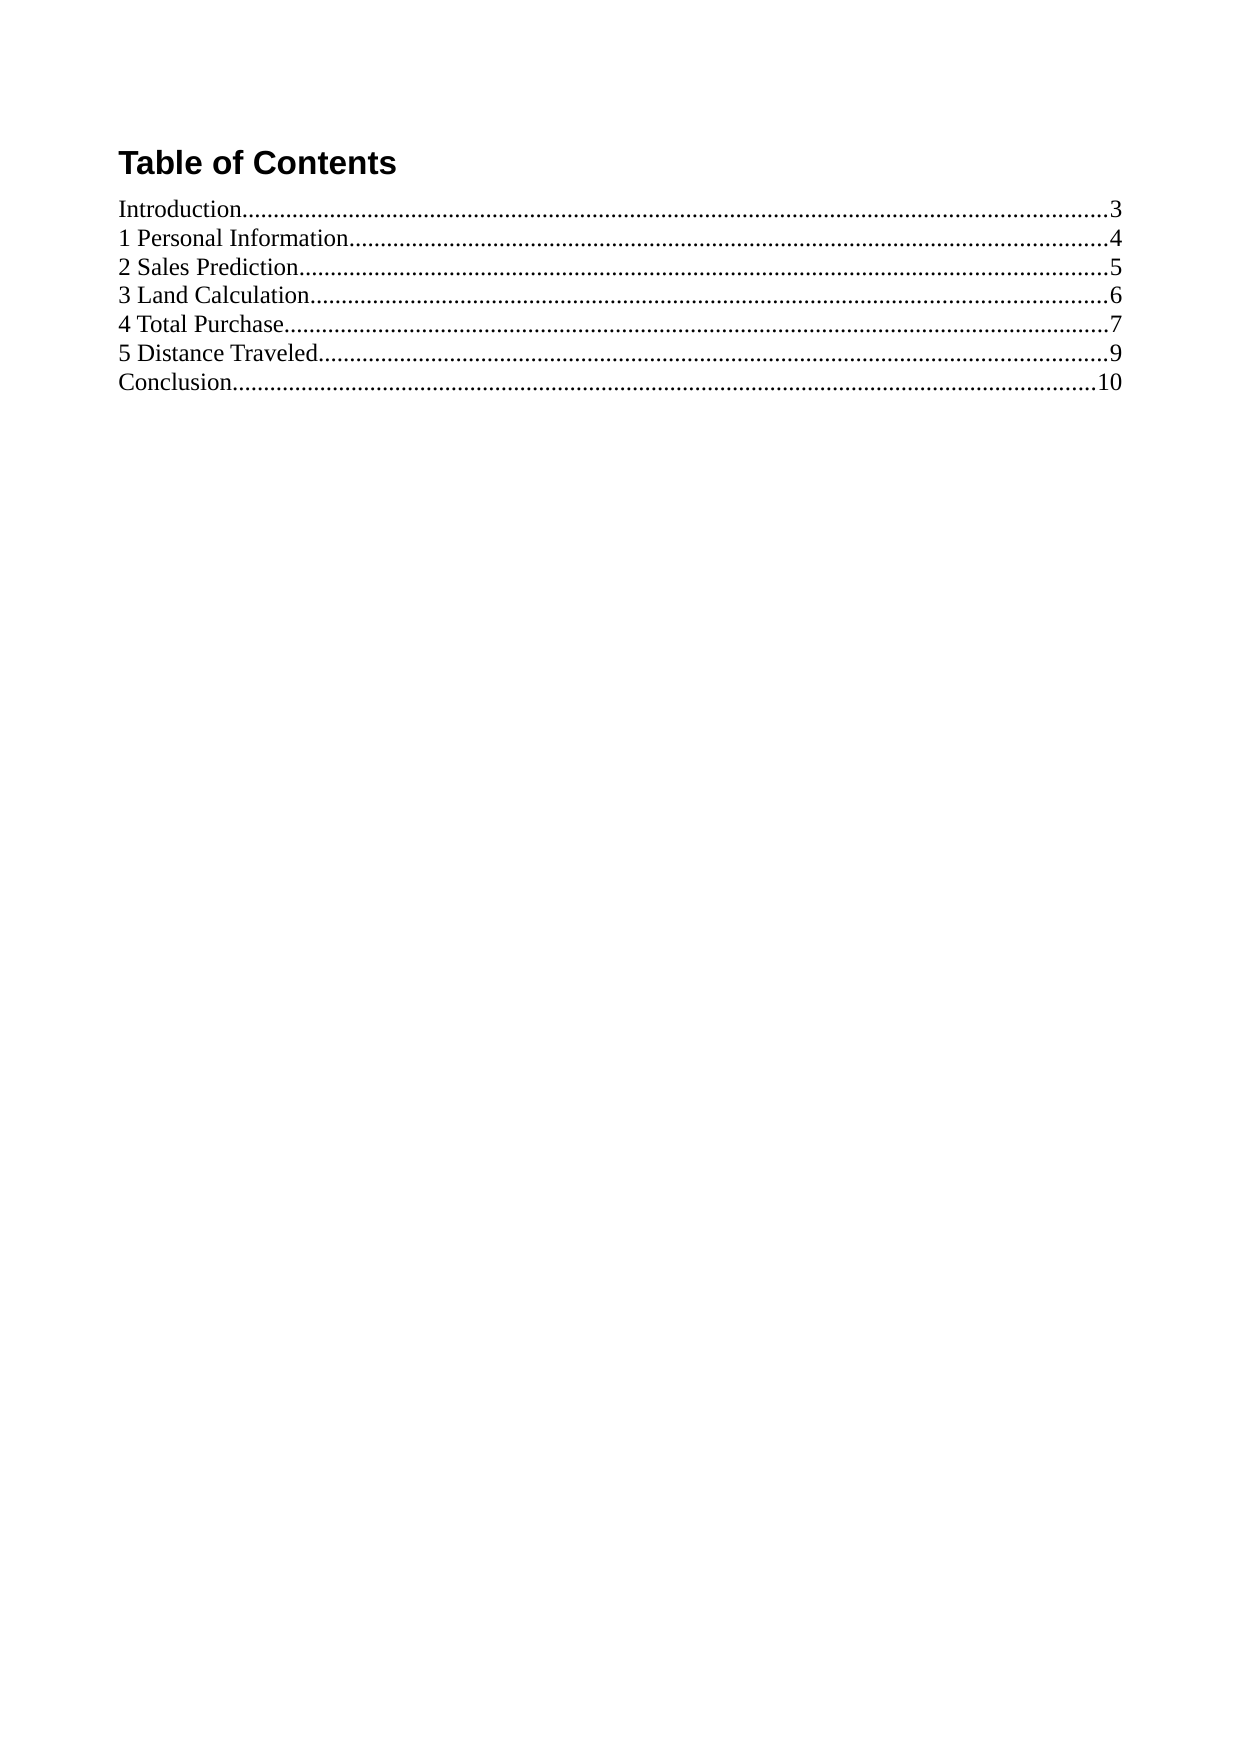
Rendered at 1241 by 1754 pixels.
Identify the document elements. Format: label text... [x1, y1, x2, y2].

text 5 Distance Traveled 9 [118, 338, 1122, 367]
text 2 Sales Prediction 5 [118, 252, 1122, 280]
text 1 Personal Information 4 [118, 223, 1122, 252]
text Conclusion 10 [118, 367, 1122, 395]
text 4 Total Purchase 7 [118, 309, 1122, 338]
subtitle Table of Contents [118, 143, 1122, 182]
text Introduction 3 [118, 194, 1122, 223]
text 3 Land Calculation 6 [118, 280, 1122, 309]
